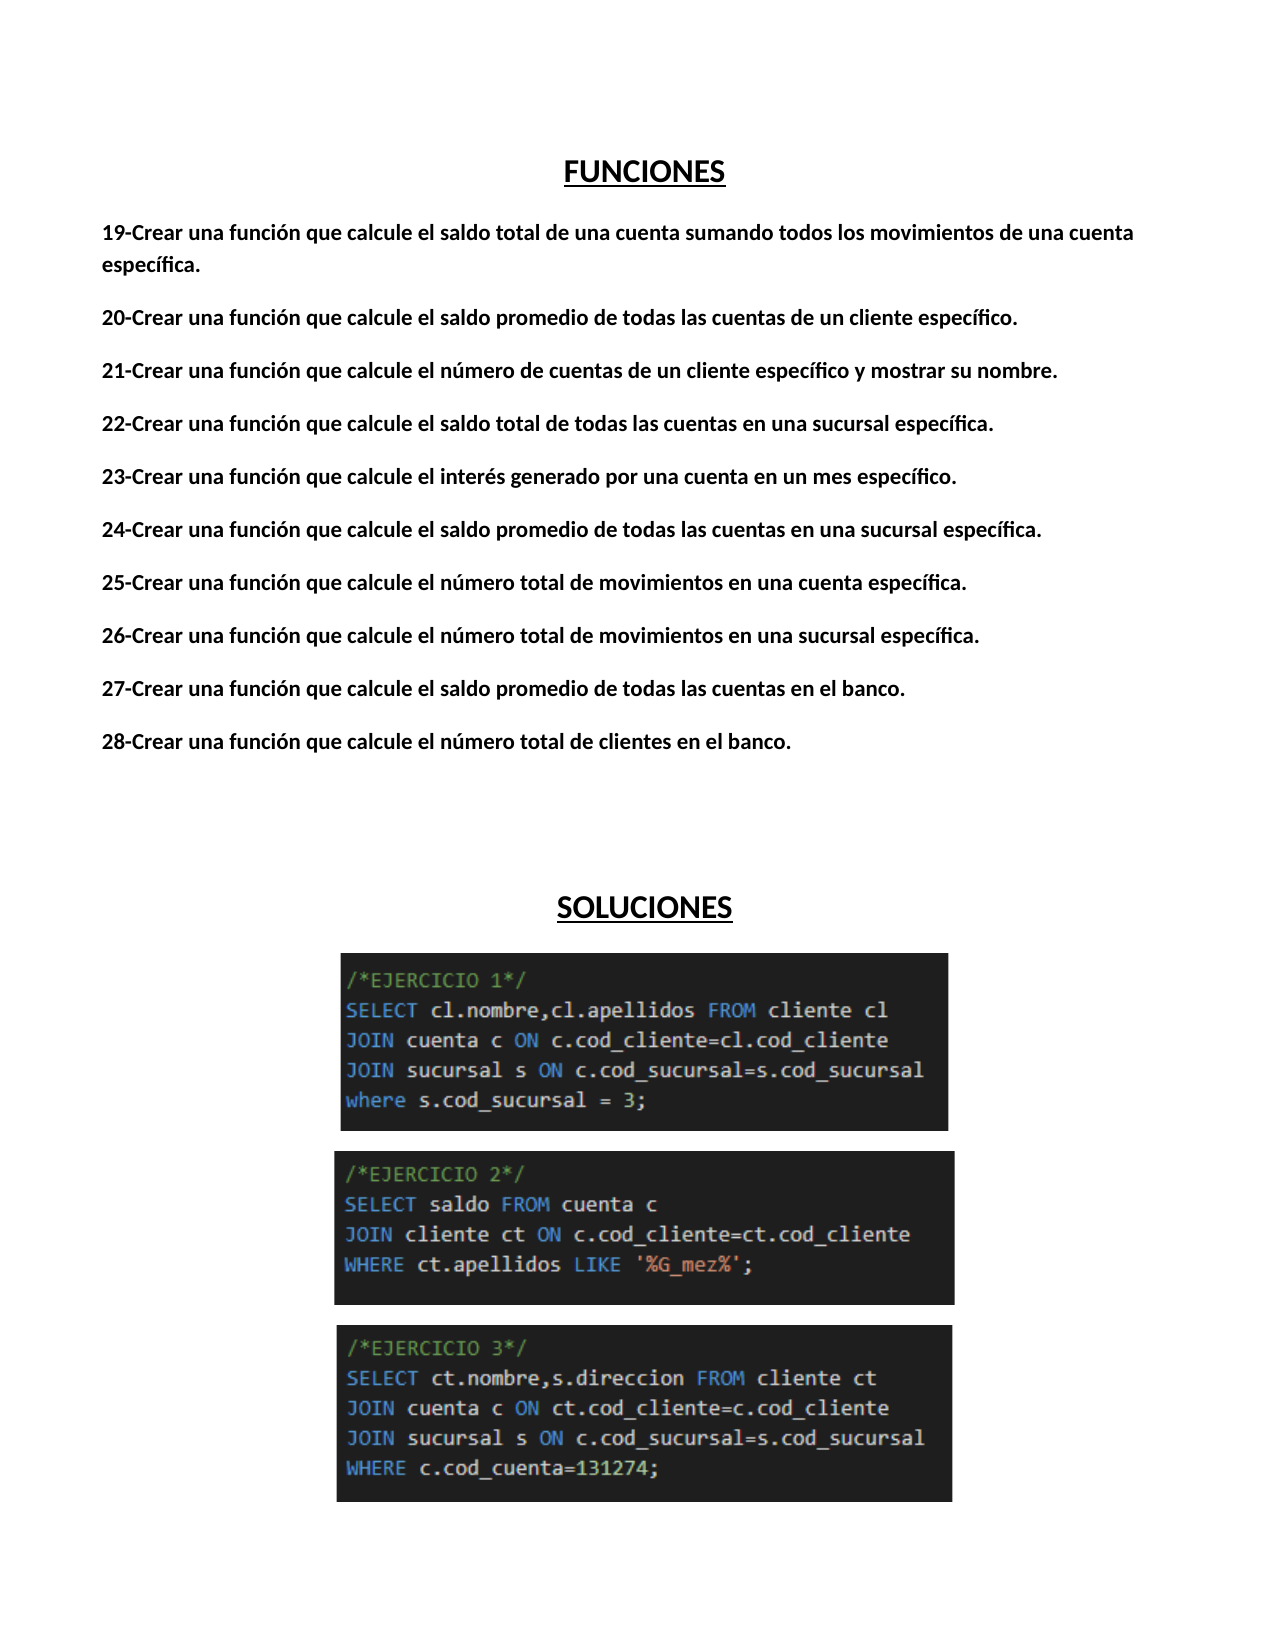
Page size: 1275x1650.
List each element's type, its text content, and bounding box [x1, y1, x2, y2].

text 23-Crear una función que calcule el interés generado por una cuenta en un mes específico. [102, 462, 1187, 490]
text FUNCIONES [102, 150, 1187, 191]
text 24-Crear una función que calcule el saldo promedio de todas las cuentas en una sucursal específica. [102, 515, 1187, 543]
text 27-Crear una función que calcule el saldo promedio de todas las cuentas en el banco. [102, 674, 1187, 702]
picture [336, 1325, 953, 1502]
text 22-Crear una función que calcule el saldo total de todas las cuentas en una sucursal específica. [102, 409, 1187, 437]
text 19-Crear una función que calcule el saldo total de una cuenta sumando todos los movimientos de una cuenta específica. [102, 218, 1187, 278]
text 25-Crear una función que calcule el número total de movimientos en una cuenta específica. [102, 568, 1187, 596]
text 21-Crear una función que calcule el número de cuentas de un cliente específico y mostrar su nombre. [102, 356, 1187, 384]
text 20-Crear una función que calcule el saldo promedio de todas las cuentas de un cliente específico. [102, 303, 1187, 331]
text 26-Crear una función que calcule el número total de movimientos en una sucursal específica. [102, 621, 1187, 649]
text SOLUCIONES [102, 886, 1187, 927]
text 28-Crear una función que calcule el número total de clientes en el banco. [102, 727, 1187, 755]
